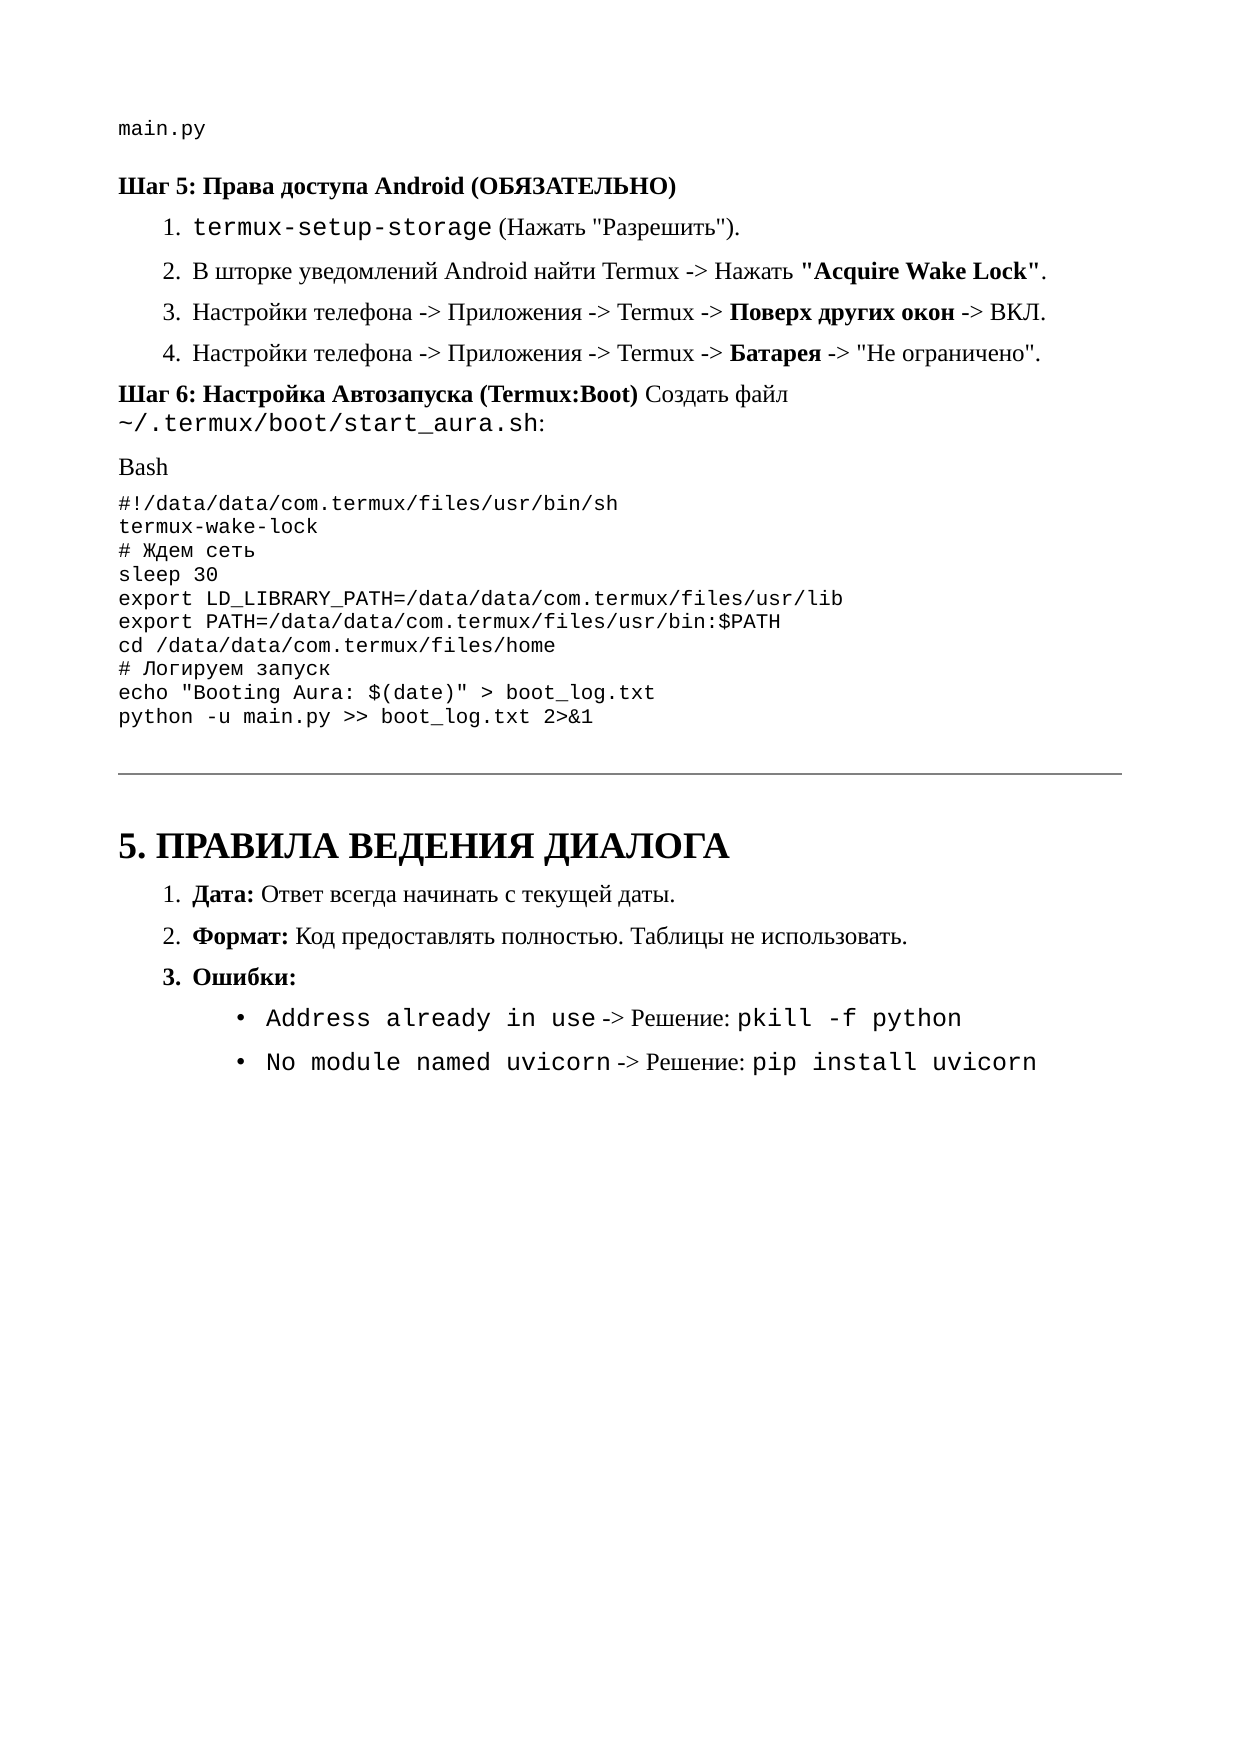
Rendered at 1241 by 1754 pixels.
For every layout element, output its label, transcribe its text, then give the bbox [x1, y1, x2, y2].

text termux-wake-lock [118, 517, 1122, 540]
list No module named uvicorn -> Решение: pip install uvicorn [236, 1047, 1122, 1077]
text Шаг 6: Настройка Автозапуска (Termux:Boot) Создать файл ~/.termux/boot/start_aura.sh: [118, 379, 1122, 439]
text export PATH=/data/data/com.termux/files/usr/bin:$PATH [118, 611, 1122, 635]
list Address already in use -> Решение: pkill -f python [236, 1003, 1122, 1034]
list Дата: Ответ всегда начинать с текущей даты. [162, 879, 1122, 908]
subtitle 5. ПРАВИЛА ВЕДЕНИЯ ДИАЛОГА [118, 824, 1122, 867]
list Формат: Код предоставлять полностью. Таблицы не использовать. [162, 921, 1122, 949]
text Шаг 5: Права доступа Android (ОБЯЗАТЕЛЬНО) [118, 171, 1122, 200]
text export LD_LIBRARY_PATH=/data/data/com.termux/files/usr/lib [118, 587, 1122, 611]
text # Ждем сеть [118, 540, 1122, 564]
text python -u main.py >> boot_log.txt 2>&1 [118, 706, 1122, 729]
text cd /data/data/com.termux/files/home [118, 635, 1122, 658]
text # Логируем запуск [118, 658, 1122, 682]
text echo "Booting Aura: $(date)" > boot_log.txt [118, 682, 1122, 706]
list Настройки телефона -> Приложения -> Termux -> Поверх других окон -> ВКЛ. [162, 297, 1122, 326]
list termux-setup-storage (Нажать "Разрешить"). [162, 212, 1122, 243]
list Ошибки: [162, 962, 1122, 991]
text main.py [118, 118, 1122, 142]
list Настройки телефона -> Приложения -> Termux -> Батарея -> "Не ограничено". [162, 338, 1122, 367]
text sleep 30 [118, 564, 1122, 587]
list В шторке уведомлений Android найти Termux -> Нажать "Acquire Wake Lock". [162, 256, 1122, 284]
text Bash [118, 452, 1122, 480]
text #!/data/data/com.termux/files/usr/bin/sh [118, 493, 1122, 517]
